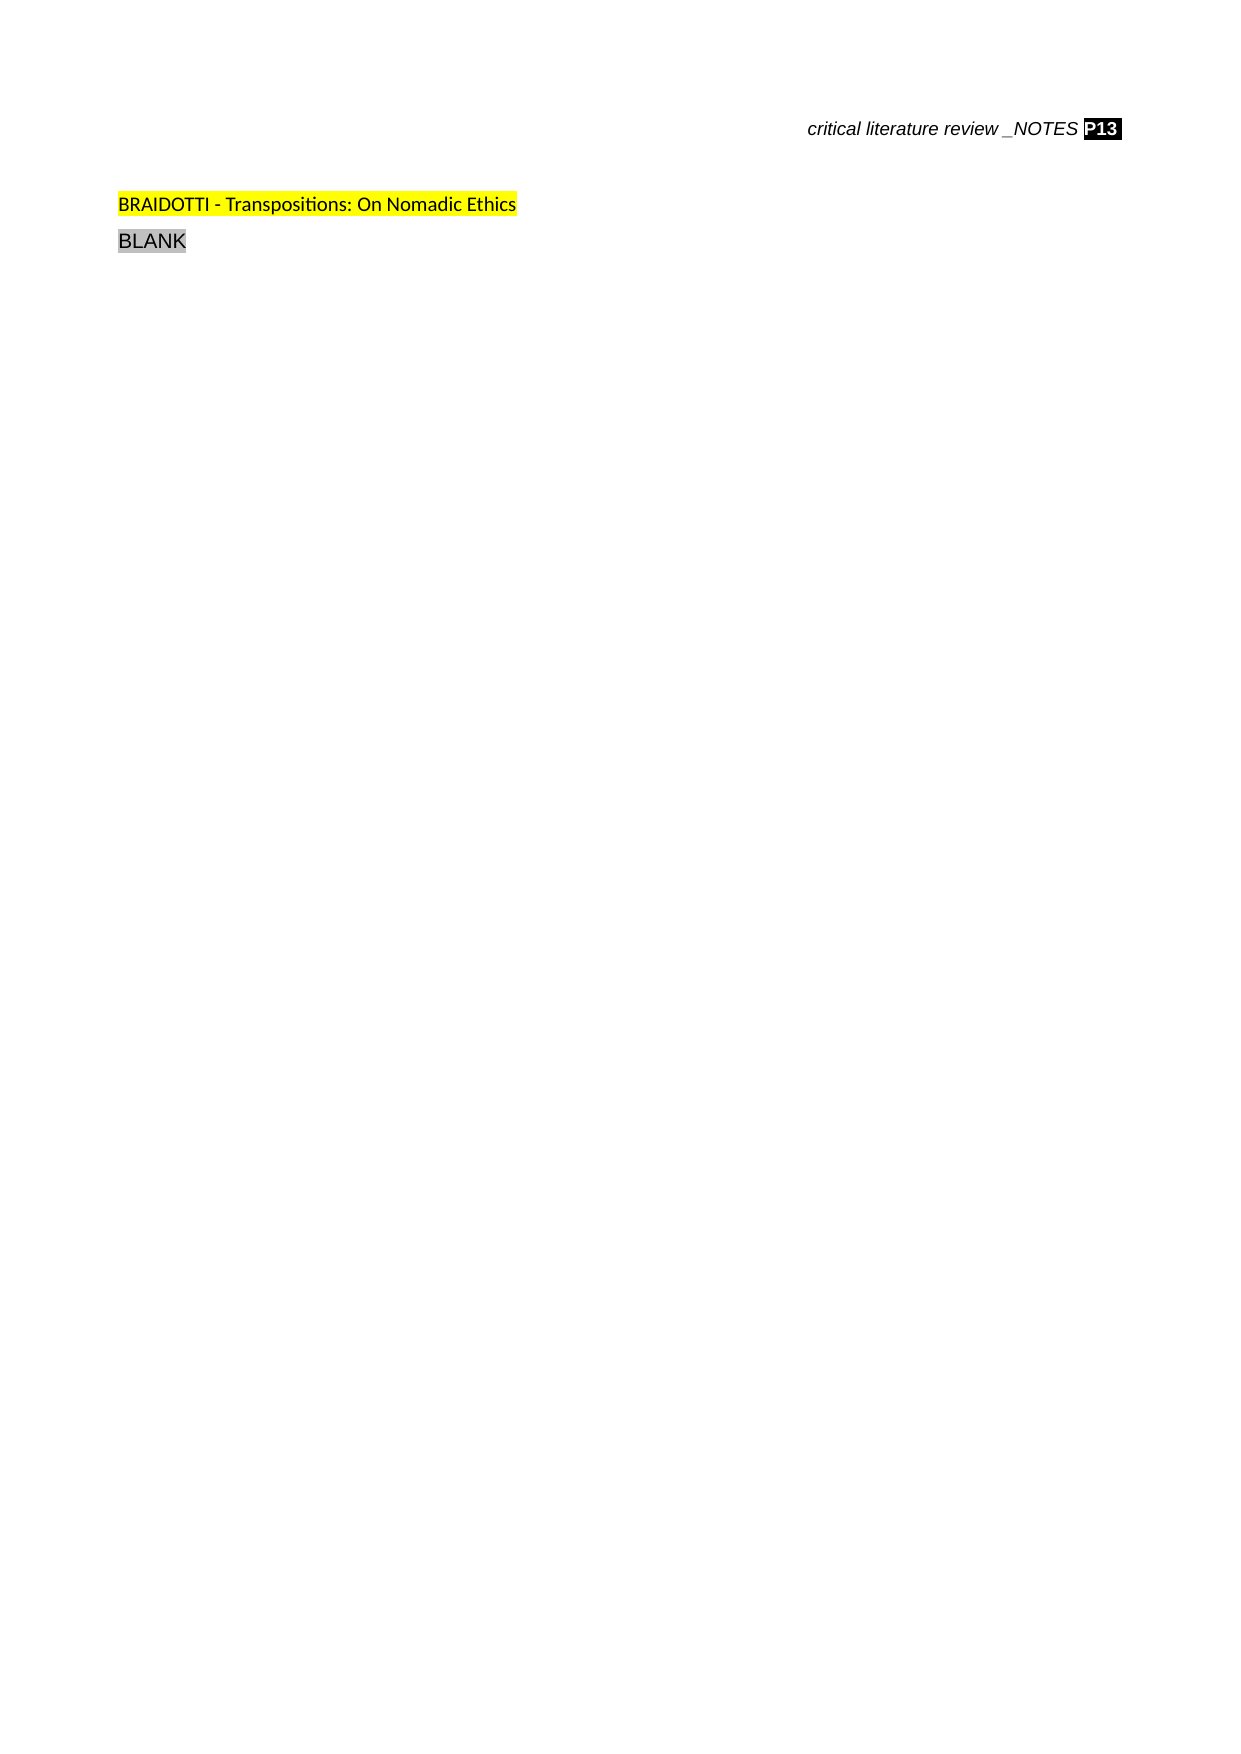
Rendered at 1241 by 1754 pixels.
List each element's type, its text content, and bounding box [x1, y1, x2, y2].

text BRAIDOTTI - Transpositions: On Nomadic Ethics [118, 191, 1004, 216]
text BLANK [118, 229, 1004, 253]
